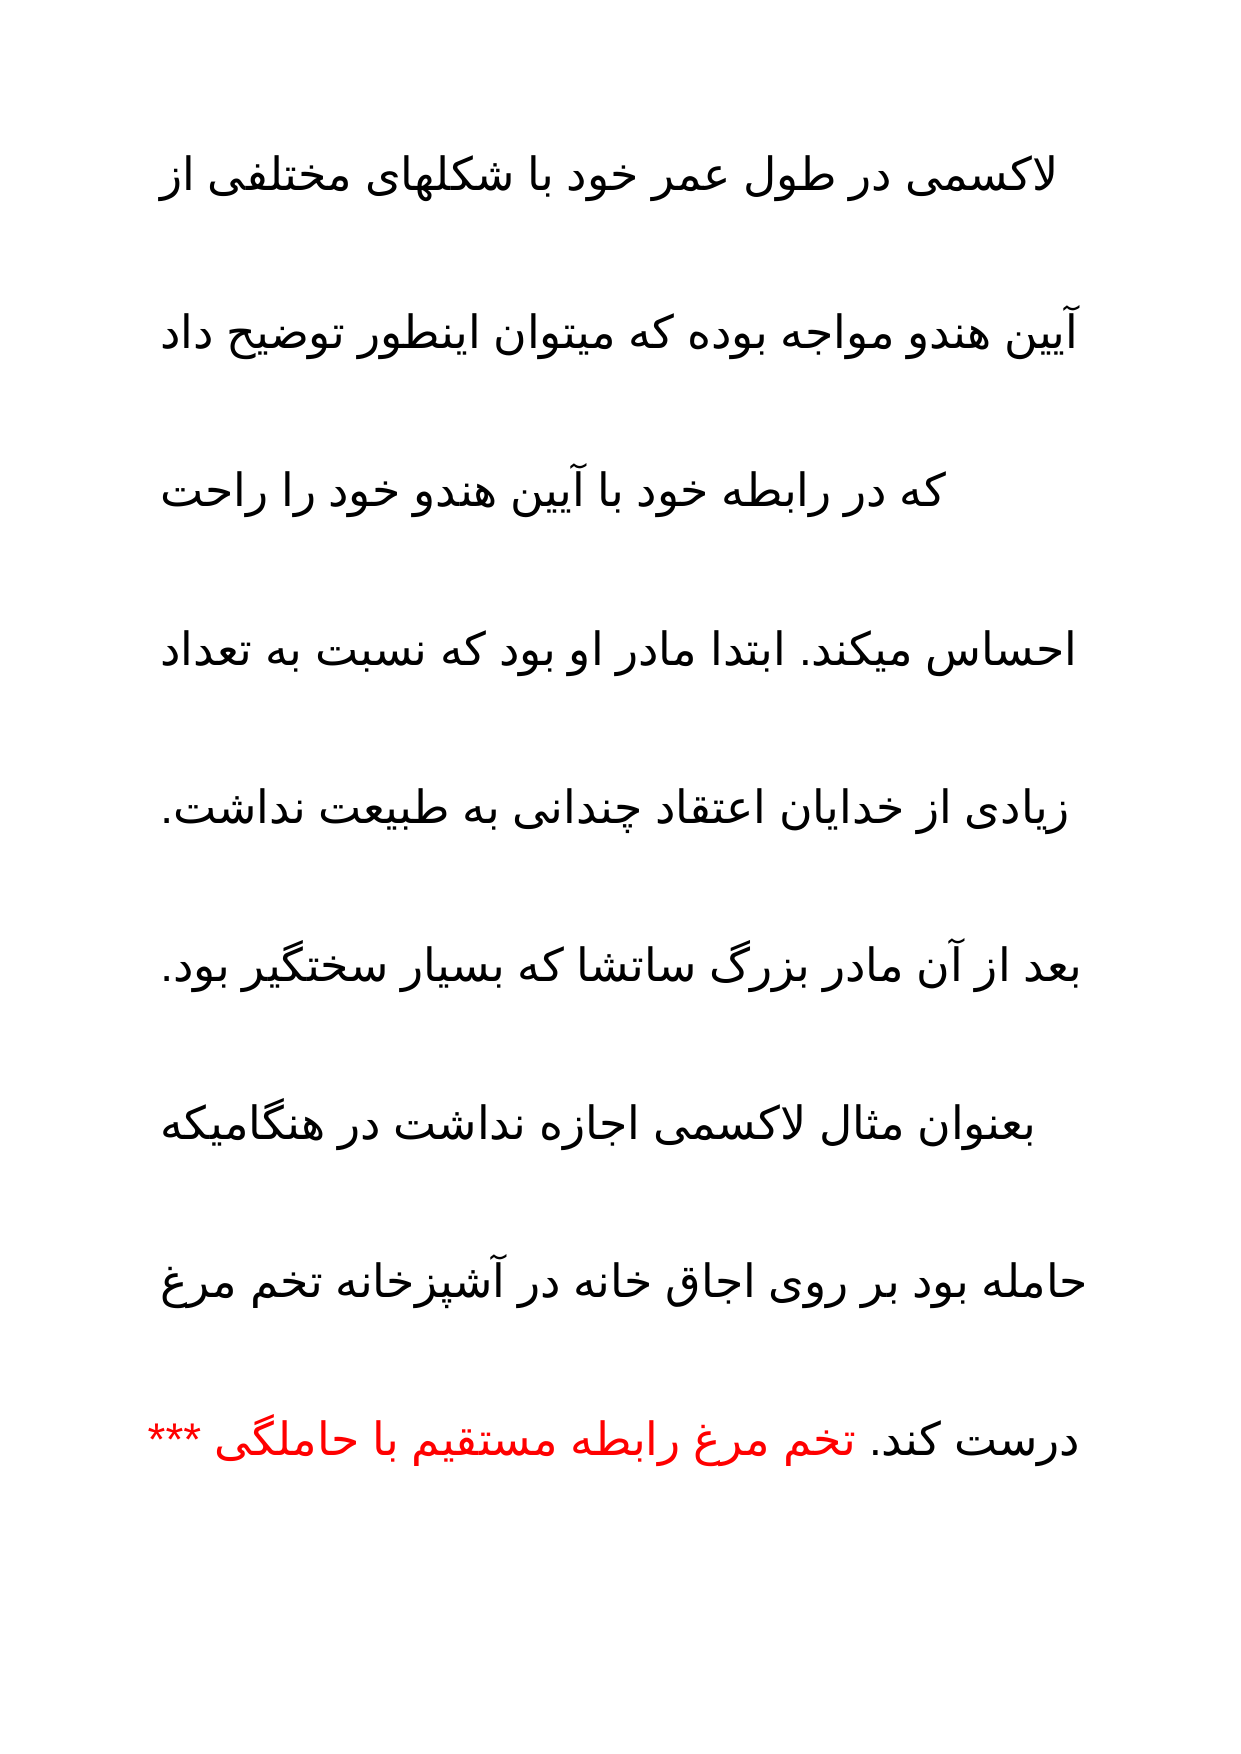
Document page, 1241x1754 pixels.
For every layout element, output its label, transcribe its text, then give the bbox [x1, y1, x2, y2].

text لاکسمی در طول عمر خود با شکلهای مختلفی از آیین هندو مواجه بوده که میتوان اینطور توضیح داد که در رابطه خود با آیین هندو خود را راحت احساس میکند. ابتدا مادر او بود که نسبت به تعداد زیادی از خدایان اعتقاد چندانی به طبیعت نداشت. بعد از آن مادر بزرگ ساتشا که بسیار سختگیر بود. بعنوان مثال لاکسمی اجازه نداشت در هنگامیکه حامله بود بر روی اجاق خانه در آشپزخانه تخم مرغ درست کند. تخم مرغ رابطه مستقیم با حاملگی *** بنابراین او مجبور بود که در بالکن روی یک اجاق کوچک گازی برای خودش تخم مرغ درست کند. در مورد پاکی و ناپاکی او تعریف میکند که یکبار شخصی از یک طبقه دیگر آمد و به او در یک بشقاب فلزی که در هند معمول است غذا داده شد. مادربزرگ بسیار عصبانی شد بطوریکه گفت بشقاب باید با ذغال برافروخته تمیز شود. [148, 148, 1093, 1465]
